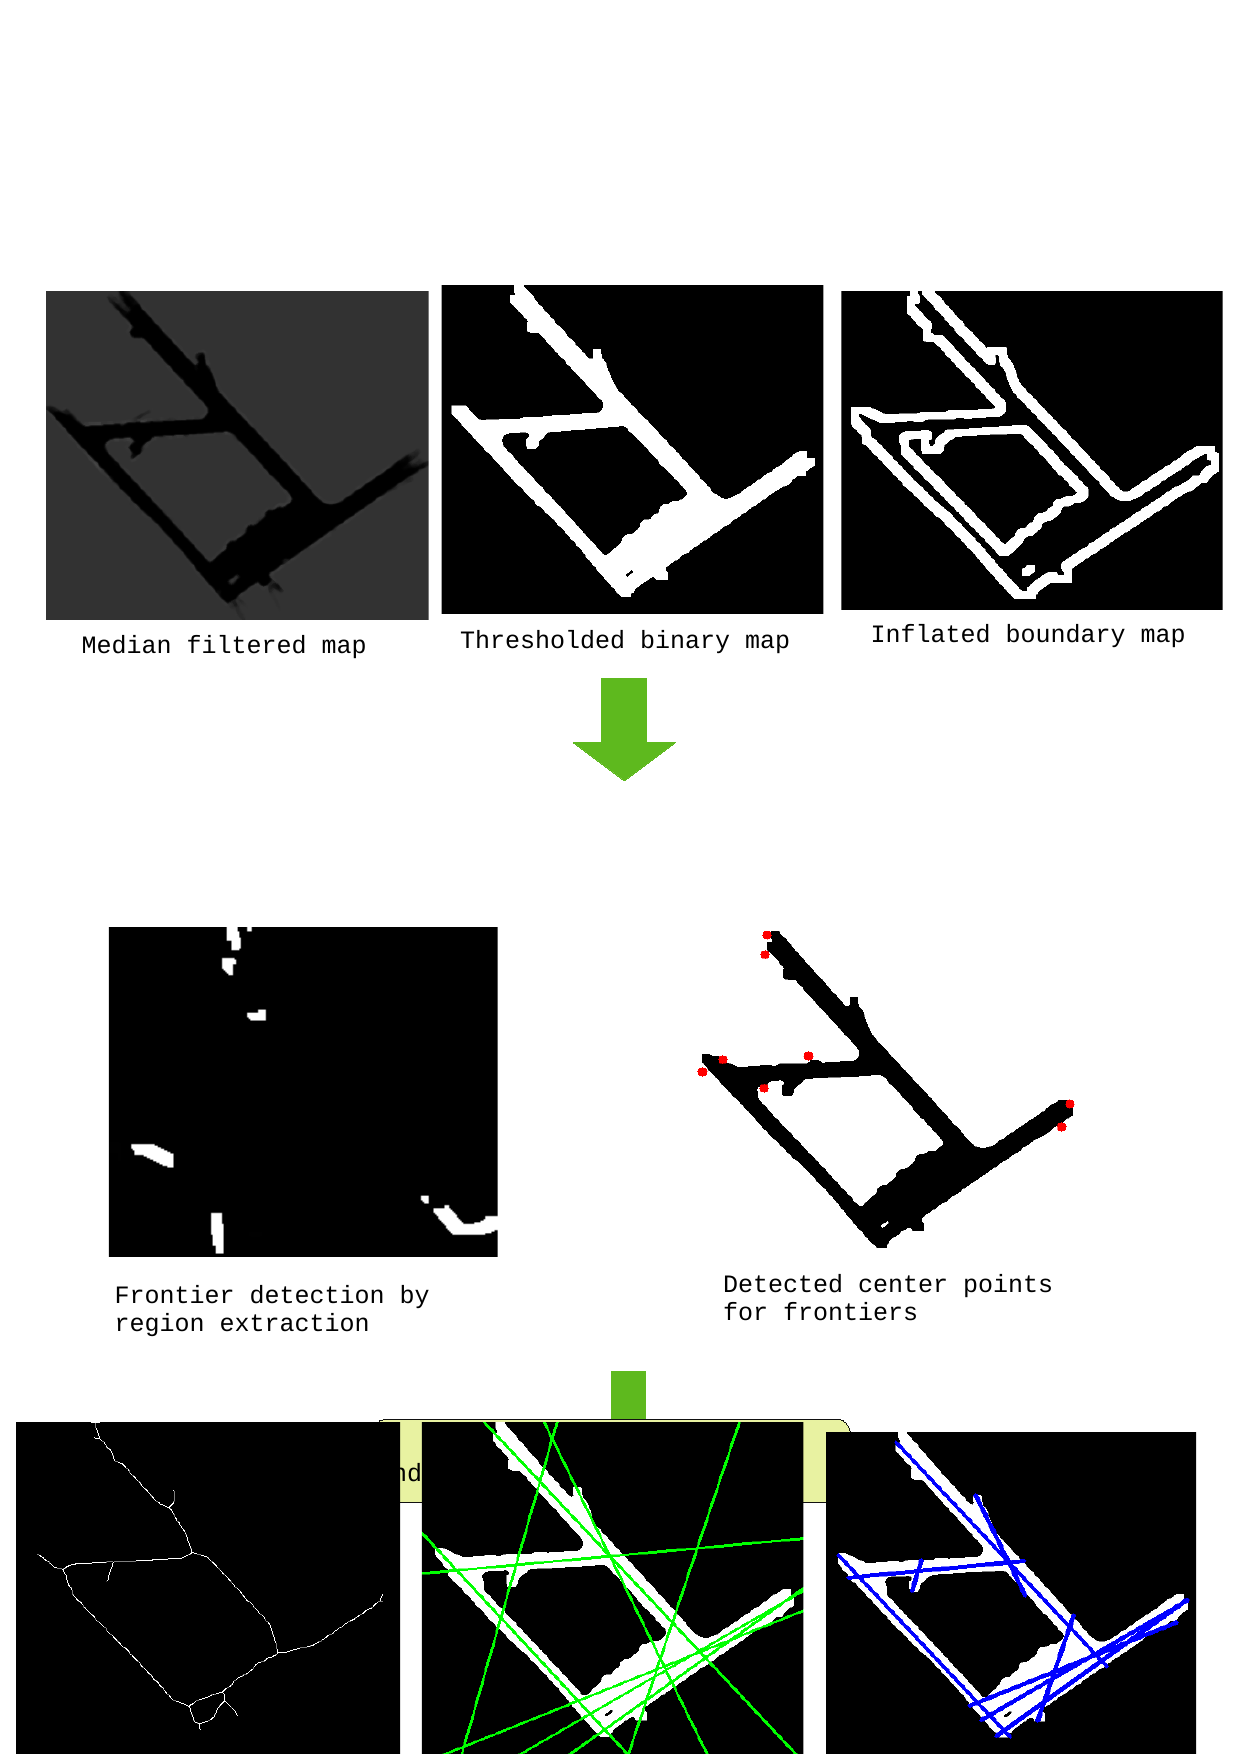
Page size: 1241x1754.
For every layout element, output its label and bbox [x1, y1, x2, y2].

picture [108, 927, 498, 1257]
picture [826, 1432, 1197, 1754]
picture [441, 285, 824, 614]
picture [46, 291, 429, 620]
picture [695, 931, 1082, 1260]
picture [16, 1422, 401, 1754]
picture [421, 1422, 804, 1754]
picture [841, 291, 1223, 610]
